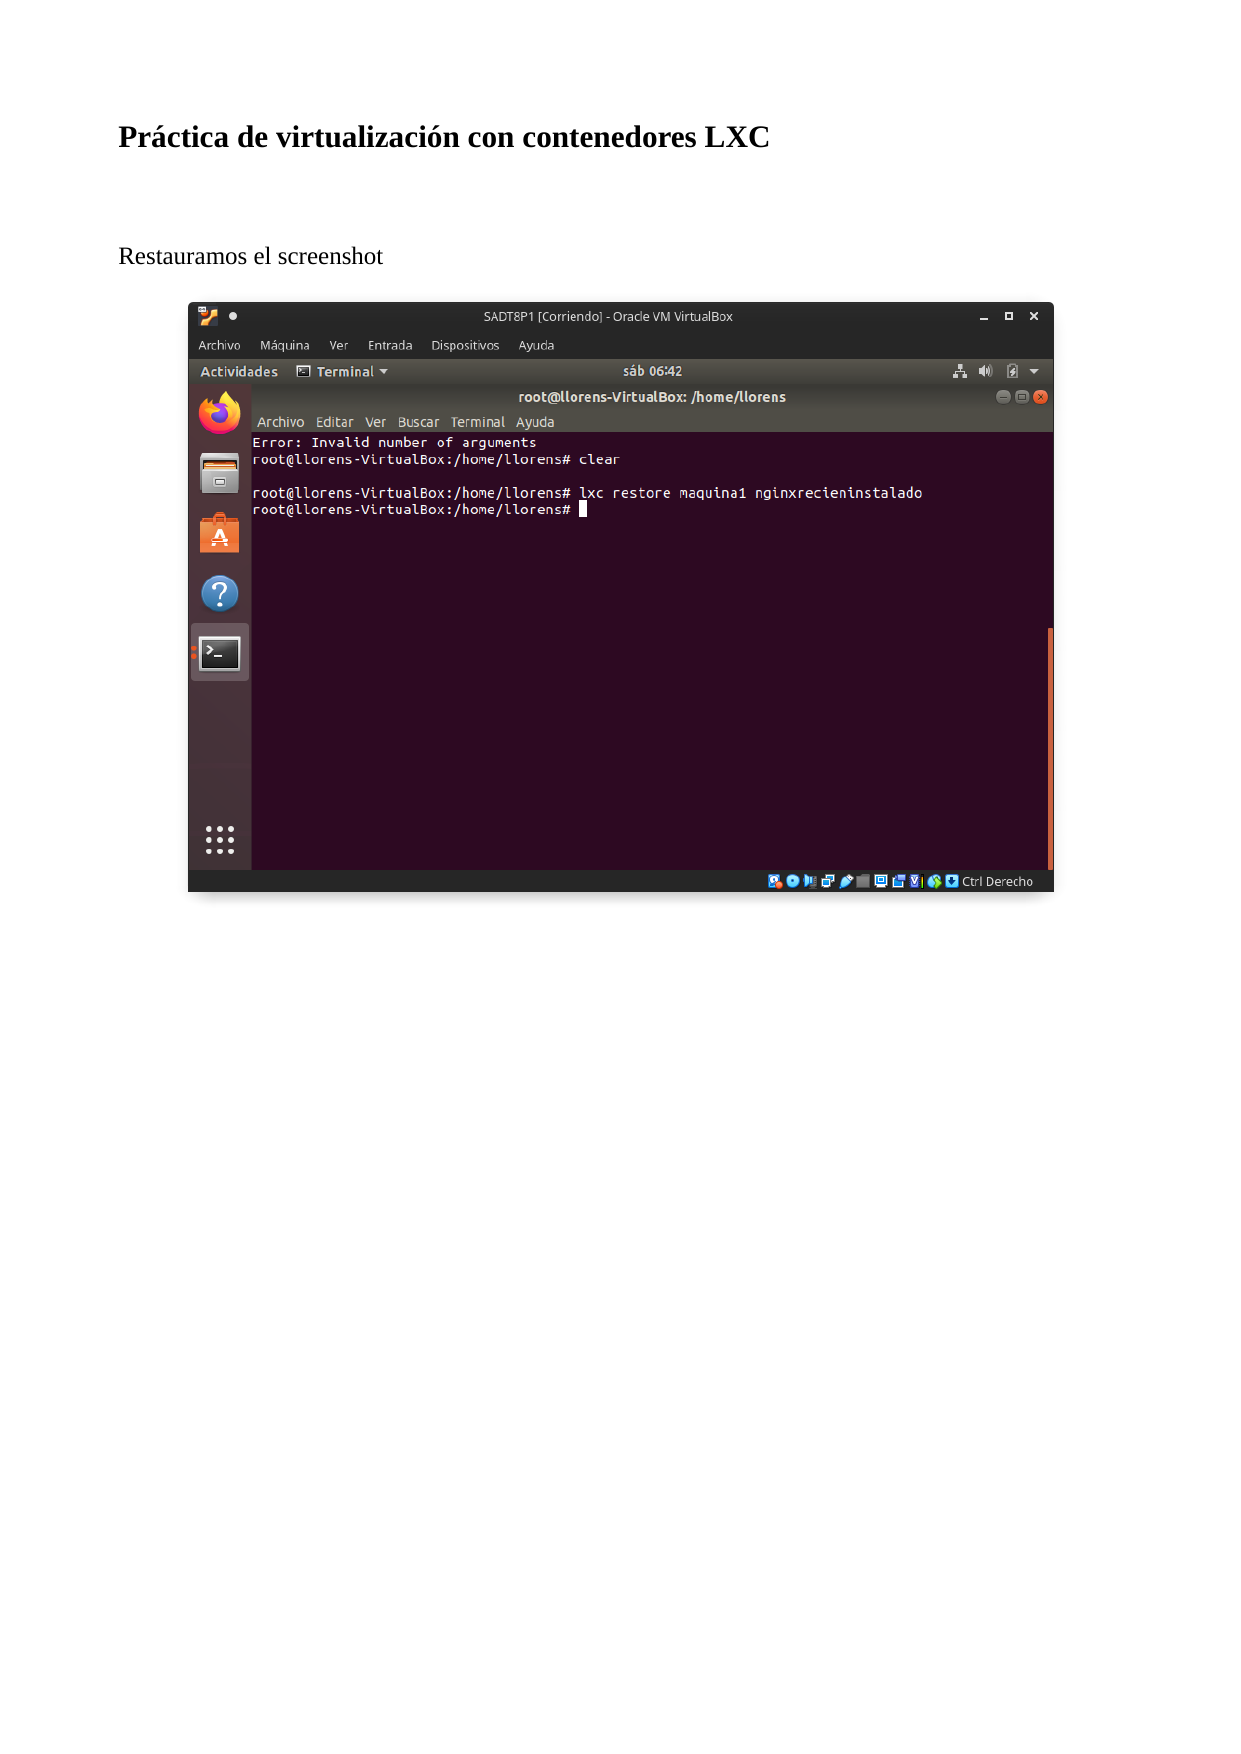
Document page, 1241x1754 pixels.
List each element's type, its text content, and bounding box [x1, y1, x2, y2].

text Restauramos el screenshot [118, 241, 1122, 269]
picture [118, 269, 1123, 971]
